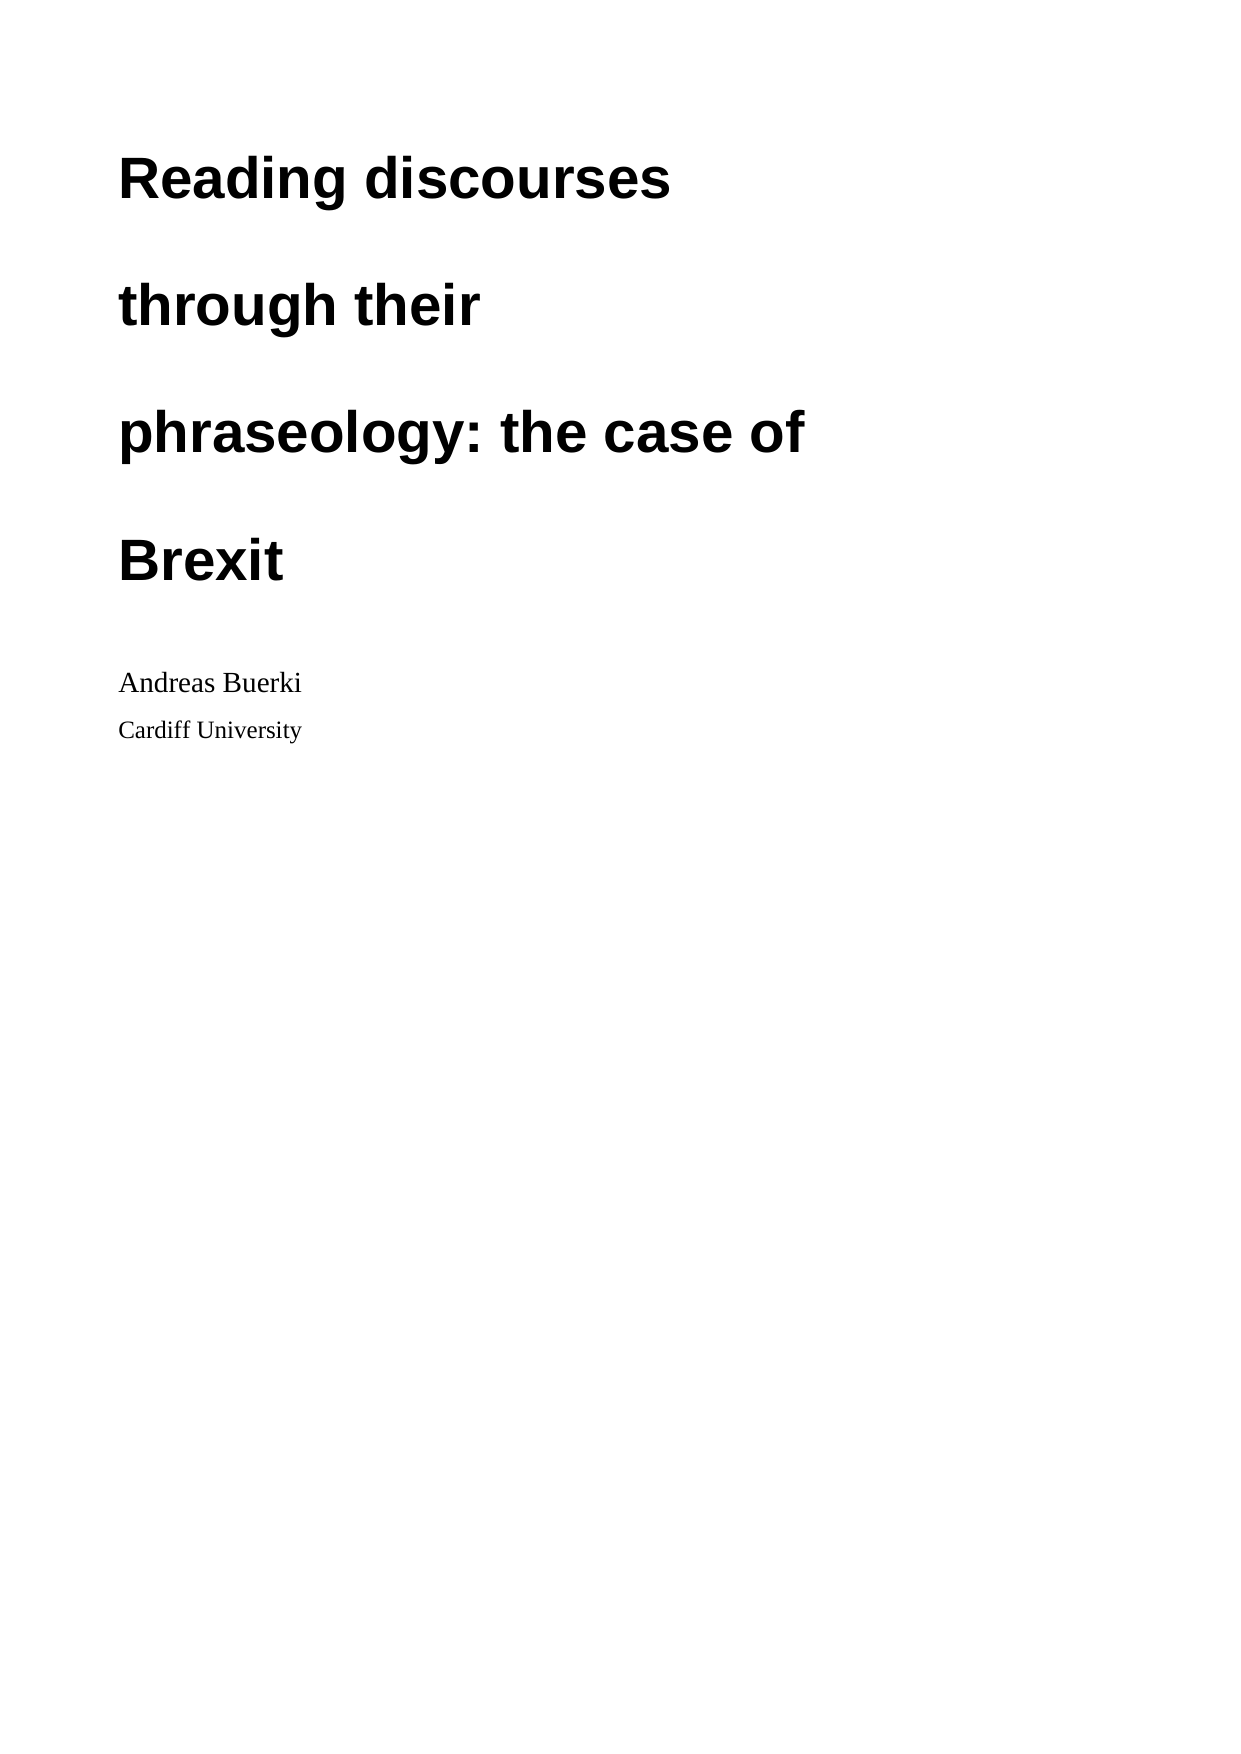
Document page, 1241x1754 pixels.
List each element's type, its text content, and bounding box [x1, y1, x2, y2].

text Cardiff University [118, 715, 827, 744]
title Reading discourses through their phraseology: the case of Brexit [118, 143, 827, 653]
text Andreas Buerki [118, 665, 827, 699]
